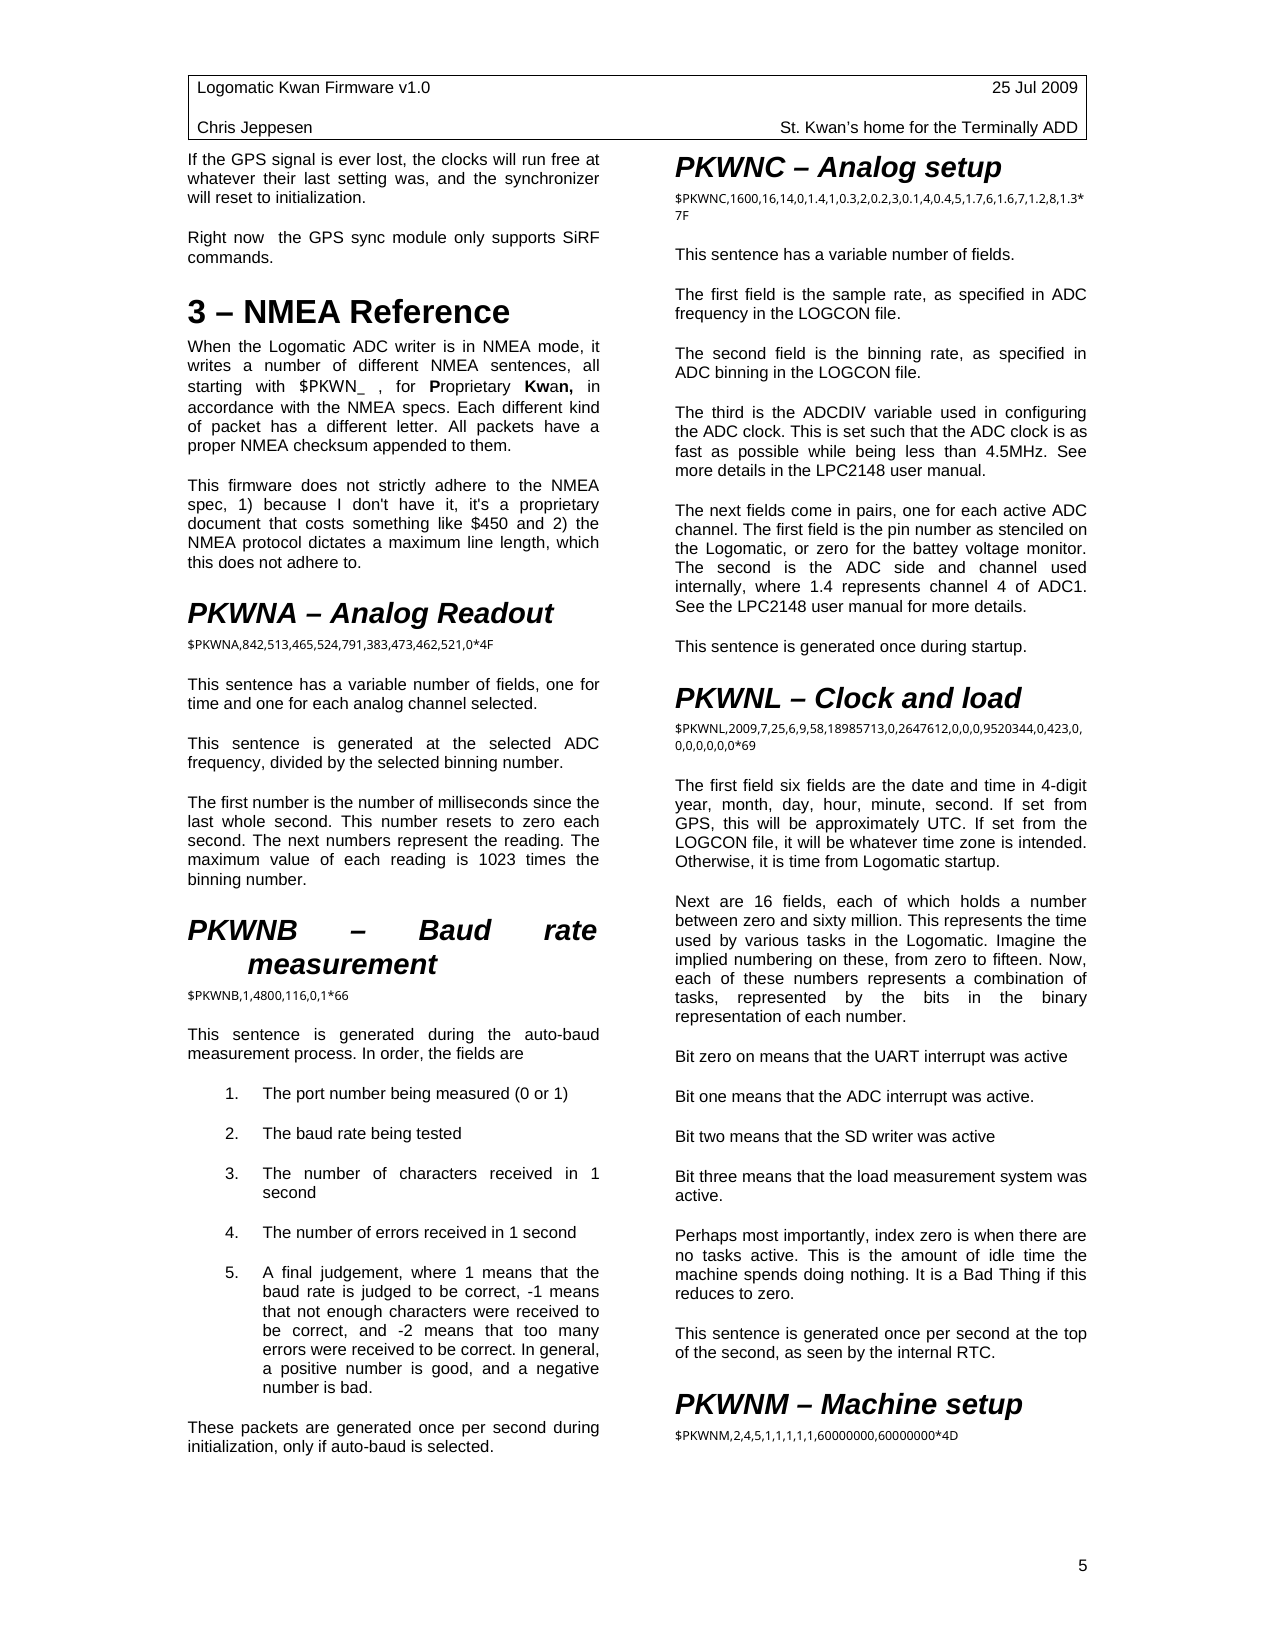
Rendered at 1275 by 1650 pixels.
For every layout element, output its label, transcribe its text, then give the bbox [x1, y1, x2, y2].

subtitle PKWNA – Analog Readout [187, 597, 600, 630]
text This sentence is generated at the selected ADC frequency, divided by the selected binning number. [187, 733, 600, 772]
text $PKWNB,1,4800,116,0,1*66 [187, 987, 600, 1004]
text These packets are generated once per second during initialization, only if auto-baud is selected. [187, 1418, 600, 1456]
subtitle 3 – NMEA Reference [187, 292, 600, 330]
text When the Logomatic ADC writer is in NMEA mode, it writes a number of different NMEA sentences, all starting with $PKWN_ , for Proprietary Kwan, in accordance with the NMEA specs. Each different kind of packet has a different letter. All packets have a proper NMEA checksum appended to them. [187, 336, 600, 455]
text This sentence is generated once during startup. [675, 636, 1087, 656]
subtitle PKWNL – Clock and load [675, 681, 1087, 714]
text The first field six fields are the date and time in 4-digit year, month, day, hour, minute, second. If set from GPS, this will be approximately UTC. If set from the LOGCON file, it will be whatever time zone is intended. Otherwise, it is time from Logomatic startup. [675, 775, 1087, 871]
text This sentence has a variable number of fields, one for time and one for each analog channel selected. [187, 674, 600, 713]
list A final judgement, where 1 means that the baud rate is judged to be correct, -1 means that not enough characters were received to be correct, and -2 means that too many errors were received to be correct. In general, a positive number is good, and a negative number is bad. [225, 1263, 600, 1397]
text The first field is the sample rate, as specified in ADC frequency in the LOGCON file. [675, 285, 1087, 323]
subtitle PKWNM – Machine setup [675, 1387, 1087, 1421]
text Right now the GPS sync module only supports SiRF commands. [187, 228, 600, 267]
text This sentence has a variable number of fields. [675, 245, 1087, 264]
text This firmware does not strictly adhere to the NMEA spec, 1) because I don't have it, it's a proprietary document that costs something like $450 and 2) the NMEA protocol dictates a maximum line length, which this does not adhere to. [187, 476, 600, 572]
text This sentence is generated once per second at the top of the second, as seen by the internal RTC. [675, 1324, 1087, 1362]
text Bit one means that the ADC interrupt was active. [675, 1087, 1087, 1106]
text Bit three means that the load measurement system was active. [675, 1167, 1087, 1205]
subtitle PKWNB – Baud rate measurement [187, 913, 600, 981]
text Perhaps most importantly, index zero is when there are no tasks active. This is the amount of idle time the machine spends doing nothing. It is a Bad Thing if this reduces to zero. [675, 1226, 1087, 1303]
list The baud rate being tested [225, 1124, 600, 1143]
text Next are 16 fields, each of which holds a number between zero and sixty million. This represents the time used by various tasks in the Logomatic. Imagine the implied numbering on these, from zero to fifteen. Now, each of these numbers represents a combination of tasks, represented by the bits in the binary representation of each number. [675, 892, 1087, 1026]
text Bit two means that the SD writer was active [675, 1127, 1087, 1146]
list The port number being measured (0 or 1) [225, 1084, 600, 1103]
text $PKWNL,2009,7,25,6,9,58,18985713,0,2647612,0,0,0,9520344,0,423,0,0,0,0,0,0,0*69 [675, 720, 1087, 754]
text If the GPS signal is ever lost, the clocks will run free at whatever their last setting was, and the synchronizer will reset to initialization. [187, 150, 600, 207]
list The number of errors received in 1 second [225, 1223, 600, 1242]
text Bit zero on means that the UART interrupt was active [675, 1047, 1087, 1066]
text The third is the ADCDIV variable used in configuring the ADC clock. This is set such that the ADC clock is as fast as possible while being less than 4.5MHz. See more details in the LPC2148 user manual. [675, 403, 1087, 480]
text $PKWNC,1600,16,14,0,1.4,1,0.3,2,0.2,3,0.1,4,0.4,5,1.7,6,1.6,7,1.2,8,1.3*7F [675, 190, 1087, 224]
text The second field is the binning rate, as specified in ADC binning in the LOGCON file. [675, 344, 1087, 382]
text $PKWNM,2,4,5,1,1,1,1,1,60000000,60000000*4D [675, 1427, 1087, 1444]
subtitle PKWNC – Analog setup [675, 150, 1087, 183]
list The number of characters received in 1 second [225, 1164, 600, 1202]
text This sentence is generated during the auto-baud measurement process. In order, the fields are [187, 1025, 600, 1063]
text The first number is the number of milliseconds since the last whole second. This number resets to zero each second. The next numbers represent the reading. The maximum value of each reading is 1023 times the binning number. [187, 793, 600, 888]
text The next fields come in pairs, one for each active ADC channel. The first field is the pin number as stenciled on the Logomatic, or zero for the battey voltage monitor. The second is the ADC side and channel used internally, where 1.4 represents channel 4 of ADC1. See the LPC2148 user manual for more details. [675, 501, 1087, 616]
text $PKWNA,842,513,465,524,791,383,473,462,521,0*4F [187, 636, 600, 653]
